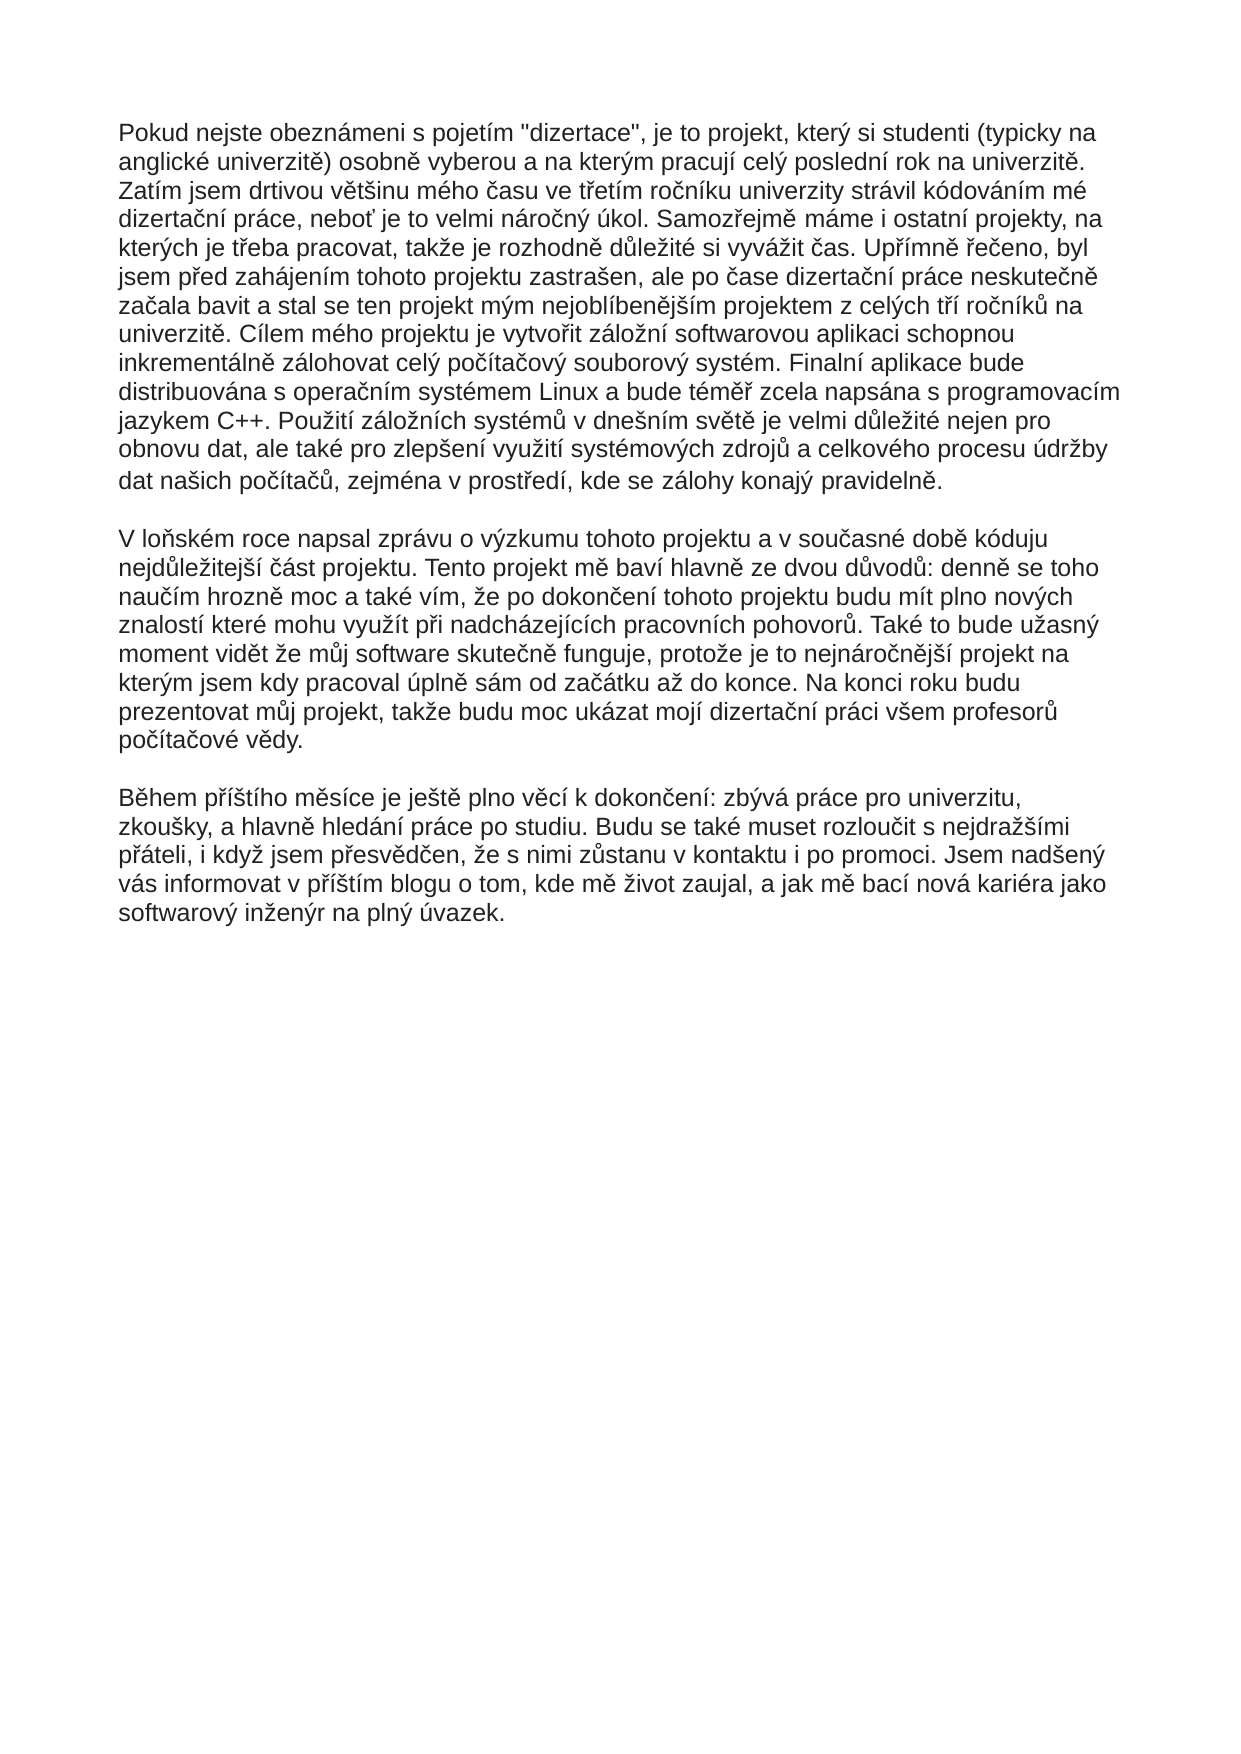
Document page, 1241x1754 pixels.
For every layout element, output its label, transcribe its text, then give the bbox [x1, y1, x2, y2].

text V loňském roce napsal zprávu o výzkumu tohoto projektu a v současné době kóduju nejdůležitejší část projektu. Tento projekt mě baví hlavně ze dvou důvodů: denně se toho naučím hrozně moc a také vím, že po dokončení tohoto projektu budu mít plno nových znalostí které mohu využít při nadcházejících pracovních pohovorů. Také to bude užasný moment vidět že můj software skutečně funguje, protože je to nejnáročnější projekt na kterým jsem kdy pracoval úplně sám od začátku až do konce. Na konci roku budu prezentovat můj projekt, takže budu moc ukázat mojí dizertační práci všem profesorů počítačové vědy. [118, 524, 1122, 754]
text Během příštího měsíce je ještě plno věcí k dokončení: zbývá práce pro univerzitu, zkoušky, a hlavně hledání práce po studiu. Budu se také muset rozloučit s nejdražšími přáteli, i když jsem přesvědčen, že s nimi zůstanu v kontaktu i po promoci. Jsem nadšený vás informovat v příštím blogu o tom, kde mě život zaujal, a jak mě bací nová kariéra jako softwarový inženýr na plný úvazek. [118, 783, 1122, 927]
text Pokud nejste obeznámeni s pojetím "dizertace", je to projekt, který si studenti (typicky na anglické univerzitě) osobně vyberou a na kterým pracují celý poslední rok na univerzitě. Zatím jsem drtivou většinu mého času ve třetím ročníku univerzity strávil kódováním mé dizertační práce, neboť je to velmi náročný úkol. Samozřejmě máme i ostatní projekty, na kterých je třeba pracovat, takže je rozhodně důležité si vyvážit čas. Upřímně řečeno, byl jsem před zahájením tohoto projektu zastrašen, ale po čase dizertační práce neskutečně začala bavit a stal se ten projekt mým nejoblíbenějším projektem z celých tří ročníků na univerzitě. Cílem mého projektu je vytvořit záložní softwarovou aplikaci schopnou inkrementálně zálohovat celý počítačový souborový systém. Finalní aplikace bude distribuována s operačním systémem Linux a bude téměř zcela napsána s programovacím jazykem C++. Použití záložních systémů v dnešním světě je velmi důležité nejen pro obnovu dat, ale také pro zlepšení využití systémových zdrojů a celkového procesu údržby dat našich počítačů, zejména v prostředí, kde se zálohy konajý pravidelně. [118, 118, 1122, 496]
